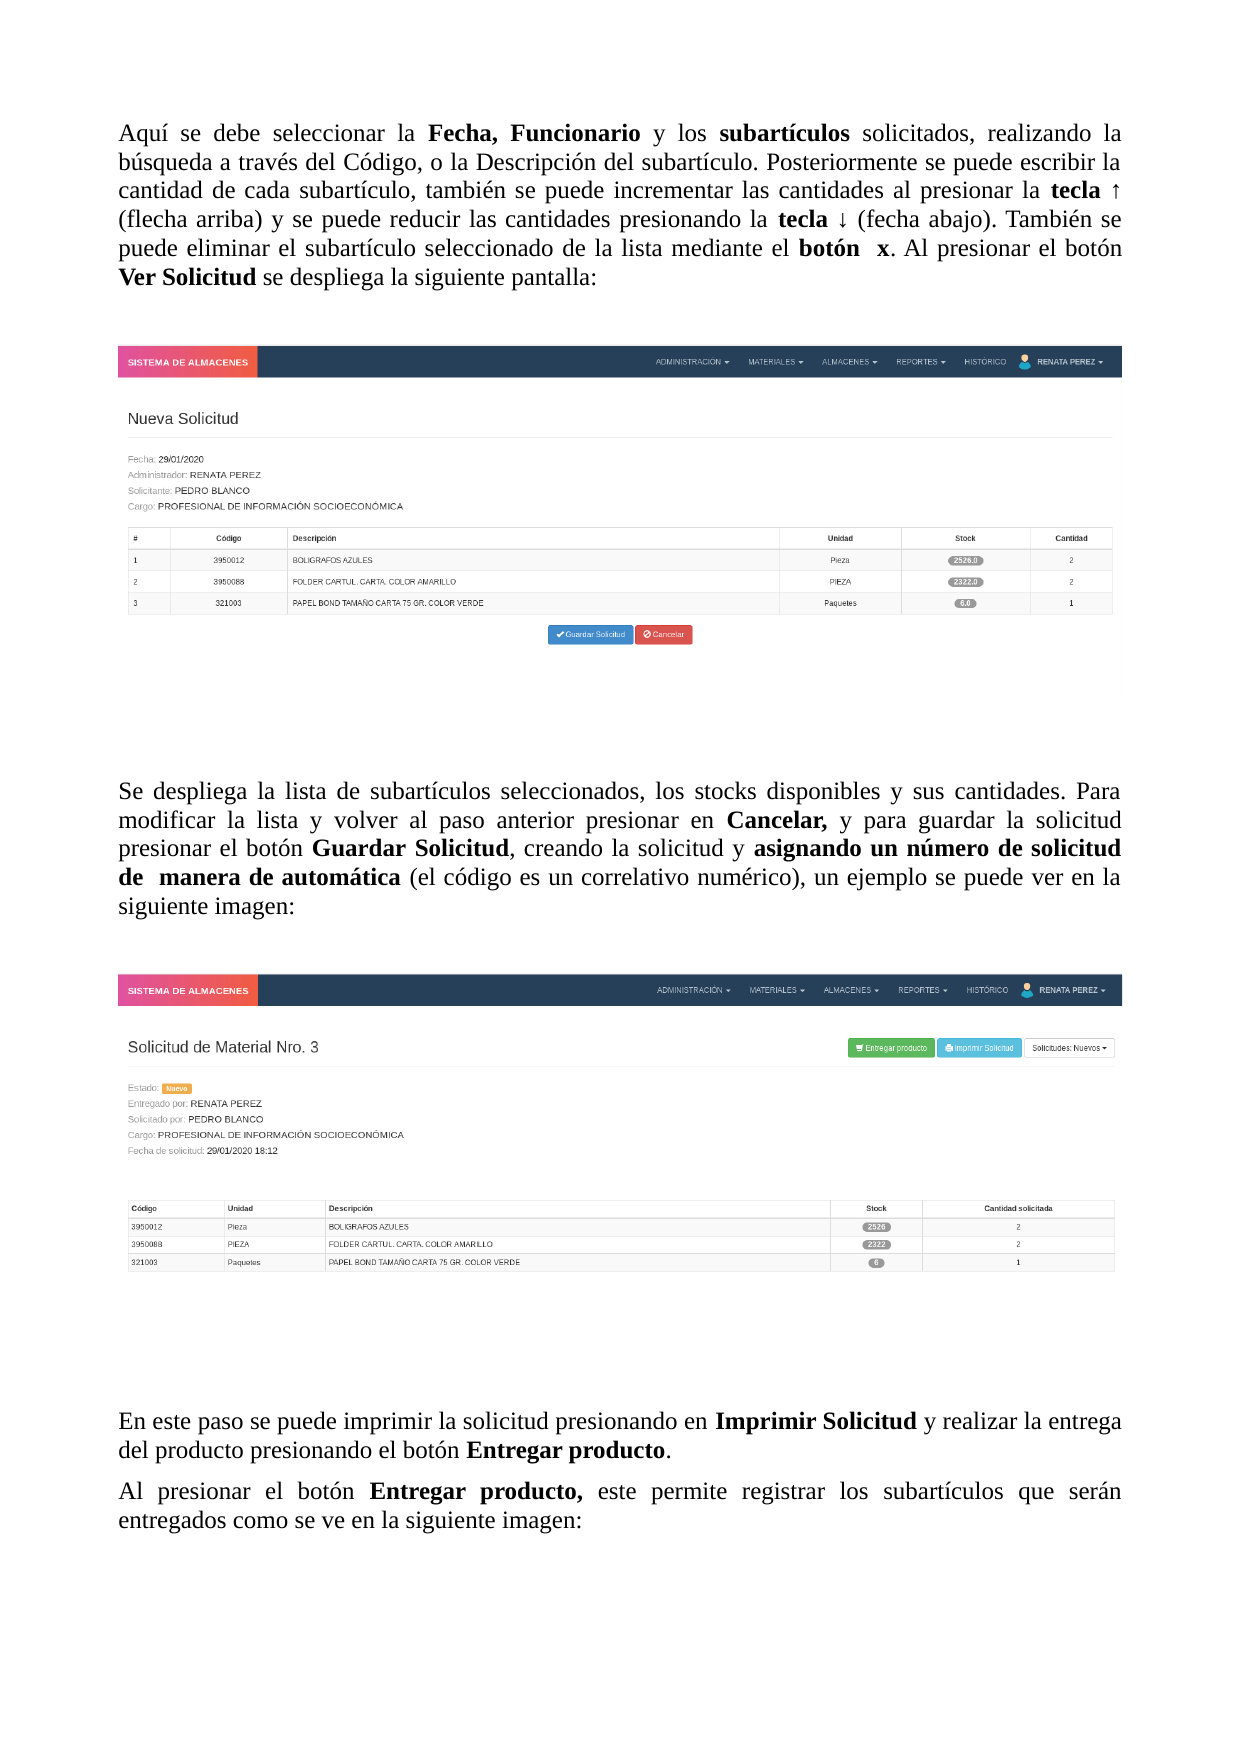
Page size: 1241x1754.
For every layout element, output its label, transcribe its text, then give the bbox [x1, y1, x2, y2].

text Aquí se debe seleccionar la Fecha, Funcionario y los subartículos solicitados, realizando la búsqueda a través del Código, o la Descripción del subartículo. Posteriormente se puede escribir la cantidad de cada subartículo, también se puede incrementar las cantidades al presionar la tecla ↑ (flecha arriba) y se puede reducir las cantidades presionando la tecla ↓ (fecha abajo). También se puede eliminar el subartículo seleccionado de la lista mediante el botón x. Al presionar el botón Ver Solicitud se despliega la siguiente pantalla: [118, 118, 1122, 291]
text Al presionar el botón Entregar producto, este permite registrar los subartículos que serán entregados como se ve en la siguiente imagen: [118, 1476, 1122, 1533]
text Se despliega la lista de subartículos seleccionados, los stocks disponibles y sus cantidades. Para modificar la lista y volver al paso anterior presionar en Cancelar, y para guardar la solicitud presionar el botón Guardar Solicitud, creando la solicitud y asignando un número de solicitud de manera de automática (el código es un correlativo numérico), un ejemplo se puede ver en la siguiente imagen: [118, 776, 1122, 920]
picture [118, 344, 1123, 694]
text En este paso se puede imprimir la solicitud presionando en Imprimir Solicitud y realizar la entrega del producto presionando el botón Entregar producto. [118, 1406, 1122, 1463]
picture [118, 973, 1123, 1365]
